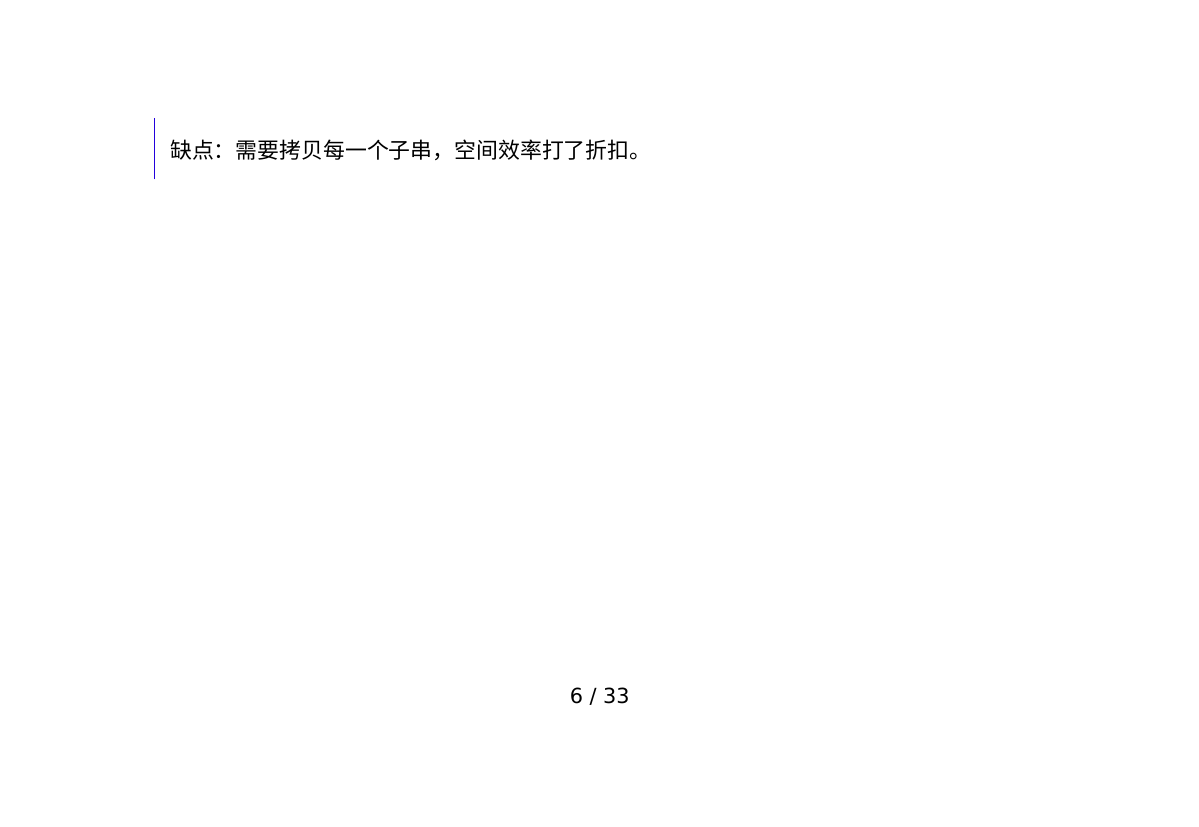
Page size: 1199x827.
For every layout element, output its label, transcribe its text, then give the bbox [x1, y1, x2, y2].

text 缺点：需要拷贝每一个子串，空间效率打了折扣。 [155, 118, 1081, 179]
